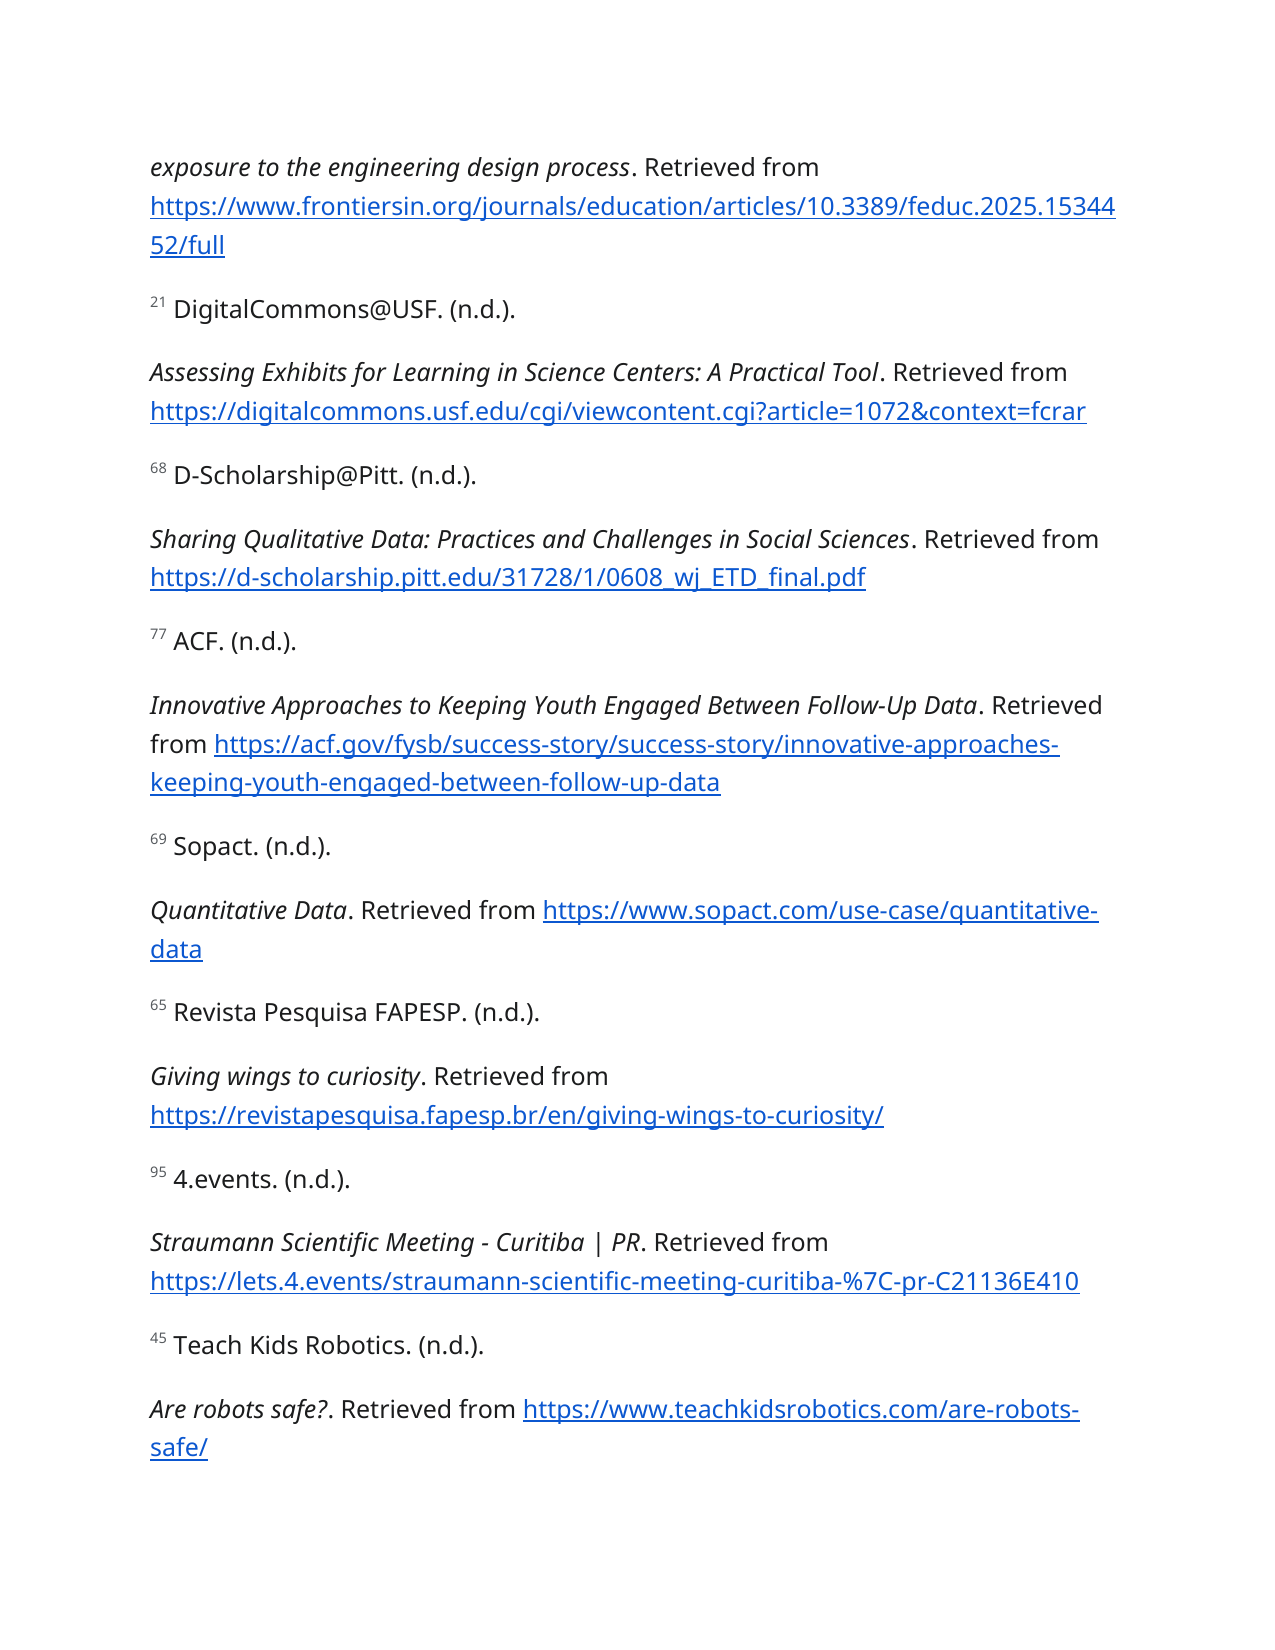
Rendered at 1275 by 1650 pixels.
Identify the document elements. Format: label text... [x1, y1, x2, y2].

text Straumann Scientific Meeting - Curitiba | PR. Retrieved from https://lets.4.events/straumann-scientific-meeting-curitiba-%7C-pr-C21136E410 [150, 1225, 1125, 1298]
text Innovative Approaches to Keeping Youth Engaged Between Follow-Up Data. Retrieved from https://acf.gov/fysb/success-story/success-story/innovative-approaches-keeping-youth-engaged-between-follow-up-data [150, 687, 1125, 799]
text 65 Revista Pesquisa FAPESP. (n.d.). [150, 995, 1125, 1029]
text 77 ACF. (n.d.). [150, 624, 1125, 658]
text 95 4.events. (n.d.). [150, 1161, 1125, 1195]
text 68 D-Scholarship@Pitt. (n.d.). [150, 457, 1125, 492]
text Quantitative Data. Retrieved from https://www.sopact.com/use-case/quantitative-data [150, 892, 1125, 965]
text Are robots safe?. Retrieved from https://www.teachkidsrobotics.com/are-robots-safe/ [150, 1391, 1125, 1464]
text Giving wings to curiosity. Retrieved from https://revistapesquisa.fapesp.br/en/giving-wings-to-curiosity/ [150, 1059, 1125, 1132]
text 45 Teach Kids Robotics. (n.d.). [150, 1327, 1125, 1362]
text 21 DigitalCommons@USF. (n.d.). [150, 291, 1125, 325]
text Sharing Qualitative Data: Practices and Challenges in Social Sciences. Retrieved from https://d-scholarship.pitt.edu/31728/1/0608_wj_ETD_final.pdf [150, 521, 1125, 594]
text exposure to the engineering design process. Retrieved from https://www.frontiersin.org/journals/education/articles/10.3389/feduc.2025.1534452/full [150, 150, 1125, 262]
text 69 Sopact. (n.d.). [150, 829, 1125, 863]
text Assessing Exhibits for Learning in Science Centers: A Practical Tool. Retrieved from https://digitalcommons.usf.edu/cgi/viewcontent.cgi?article=1072&context=fcrar [150, 355, 1125, 428]
